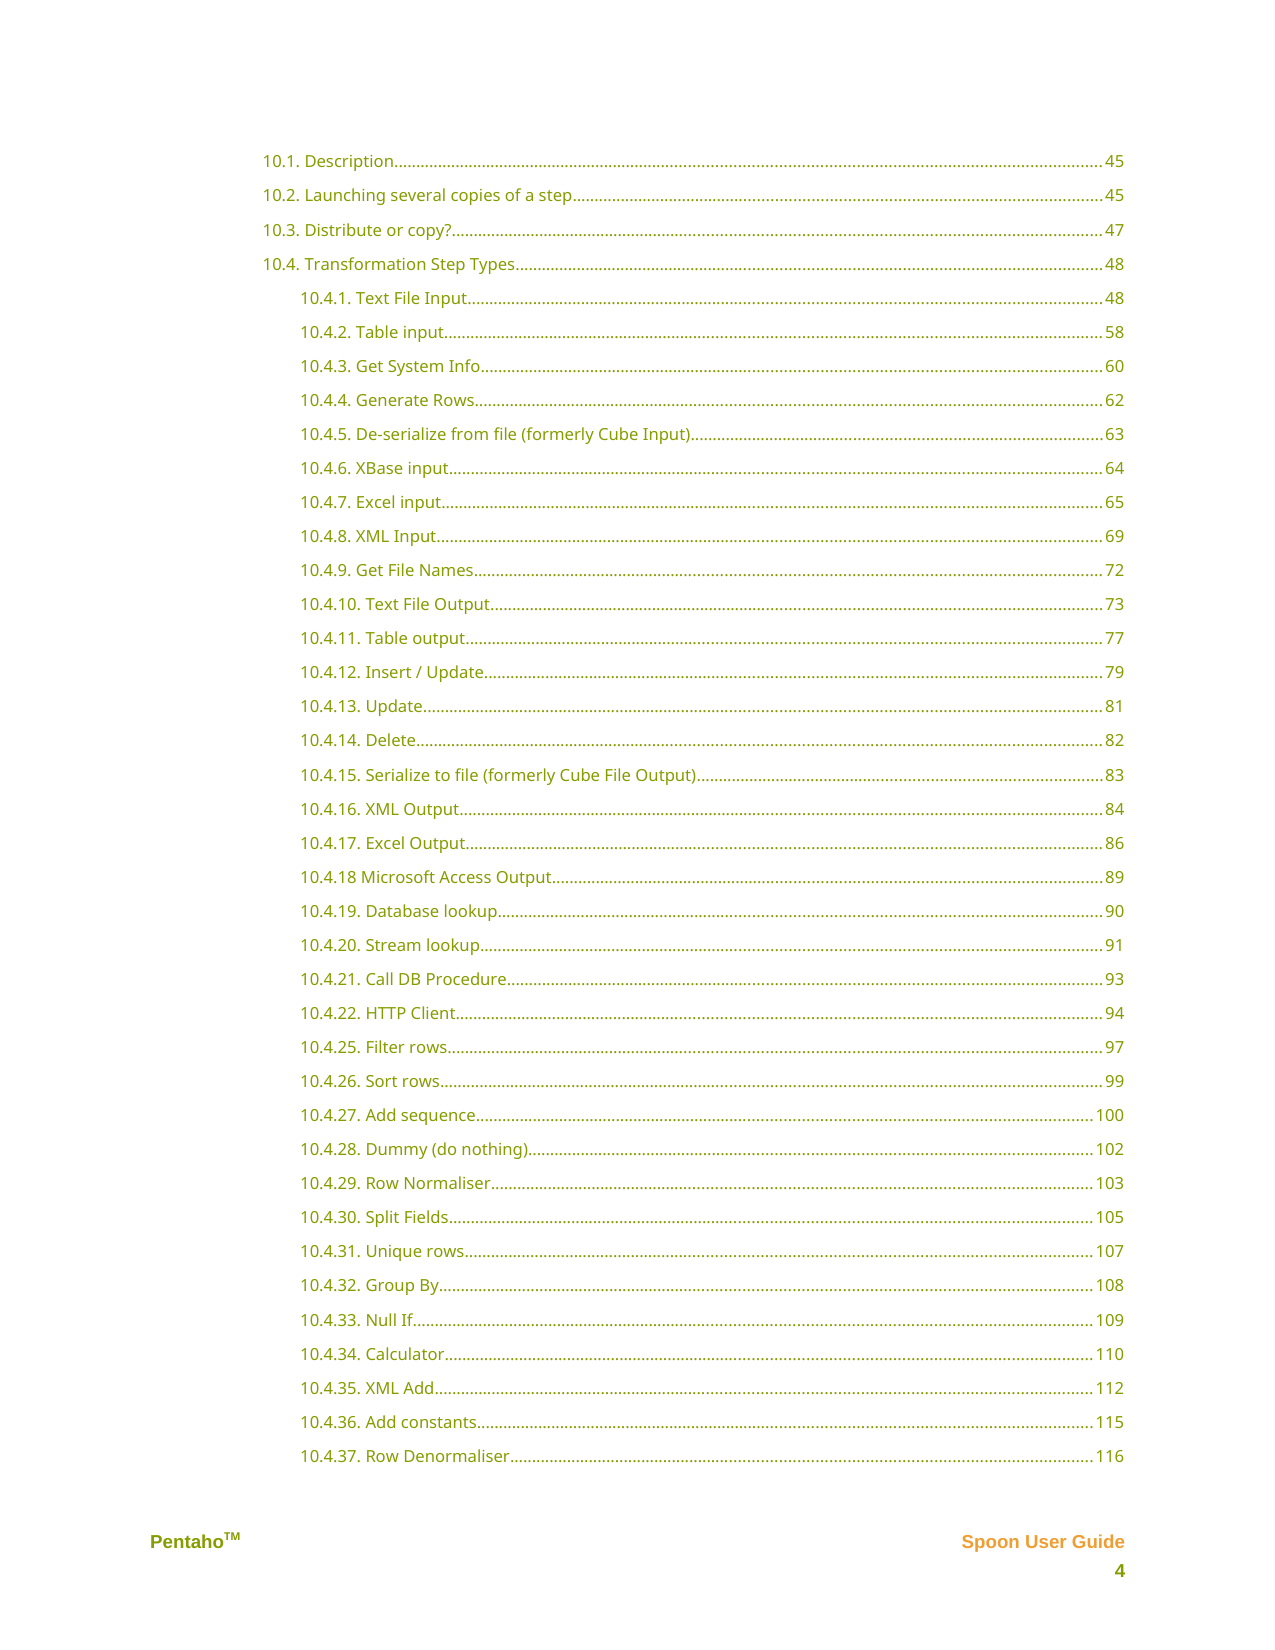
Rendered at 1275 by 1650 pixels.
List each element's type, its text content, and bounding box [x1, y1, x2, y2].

text 10.4.6. XBase input 64 [300, 457, 1125, 479]
text 10.4.11. Table output 77 [300, 627, 1125, 649]
text 10.4. Transformation Step Types 48 [262, 252, 1125, 275]
text 10.4.10. Text File Output 73 [300, 593, 1125, 616]
text 10.1. Description 45 [262, 150, 1125, 173]
text 10.3. Distribute or copy? 47 [262, 218, 1125, 241]
text 10.4.33. Null If 109 [300, 1308, 1125, 1331]
text 10.4.13. Update 81 [300, 695, 1125, 718]
text 10.2. Launching several copies of a step 45 [262, 184, 1125, 207]
text 10.4.29. Row Normaliser 103 [300, 1172, 1125, 1194]
text 10.4.18 Microsoft Access Output 89 [300, 865, 1125, 888]
text 10.4.17. Excel Output 86 [300, 831, 1125, 854]
text 10.4.25. Filter rows 97 [300, 1036, 1125, 1058]
text 10.4.7. Excel input 65 [300, 491, 1125, 513]
text 10.4.21. Call DB Procedure 93 [300, 967, 1125, 990]
text 10.4.12. Insert / Update 79 [300, 661, 1125, 684]
text 10.4.4. Generate Rows 62 [300, 388, 1125, 411]
text 10.4.35. XML Add 112 [300, 1376, 1125, 1399]
text 10.4.32. Group By 108 [300, 1274, 1125, 1297]
text 10.4.8. XML Input 69 [300, 525, 1125, 547]
text 10.4.5. De-serialize from file (formerly Cube Input) 63 [300, 422, 1125, 445]
text 10.4.1. Text File Input 48 [300, 286, 1125, 309]
text 10.4.3. Get System Info 60 [300, 354, 1125, 377]
text 10.4.14. Delete 82 [300, 729, 1125, 752]
text 10.4.34. Calculator 110 [300, 1342, 1125, 1365]
text 10.4.16. XML Output 84 [300, 797, 1125, 820]
text 10.4.2. Table input 58 [300, 320, 1125, 343]
text 10.4.22. HTTP Client 94 [300, 1002, 1125, 1024]
text 10.4.37. Row Denormaliser 116 [300, 1444, 1125, 1467]
text 10.4.9. Get File Names 72 [300, 559, 1125, 581]
text 10.4.19. Database lookup 90 [300, 899, 1125, 922]
text 10.4.31. Unique rows 107 [300, 1240, 1125, 1263]
text 10.4.28. Dummy (do nothing) 102 [300, 1138, 1125, 1161]
text 10.4.30. Split Fields 105 [300, 1206, 1125, 1229]
text 10.4.26. Sort rows 99 [300, 1070, 1125, 1092]
text 10.4.15. Serialize to file (formerly Cube File Output) 83 [300, 763, 1125, 786]
text 10.4.27. Add sequence 100 [300, 1104, 1125, 1126]
text 10.4.36. Add constants 115 [300, 1410, 1125, 1433]
text 10.4.20. Stream lookup 91 [300, 933, 1125, 956]
